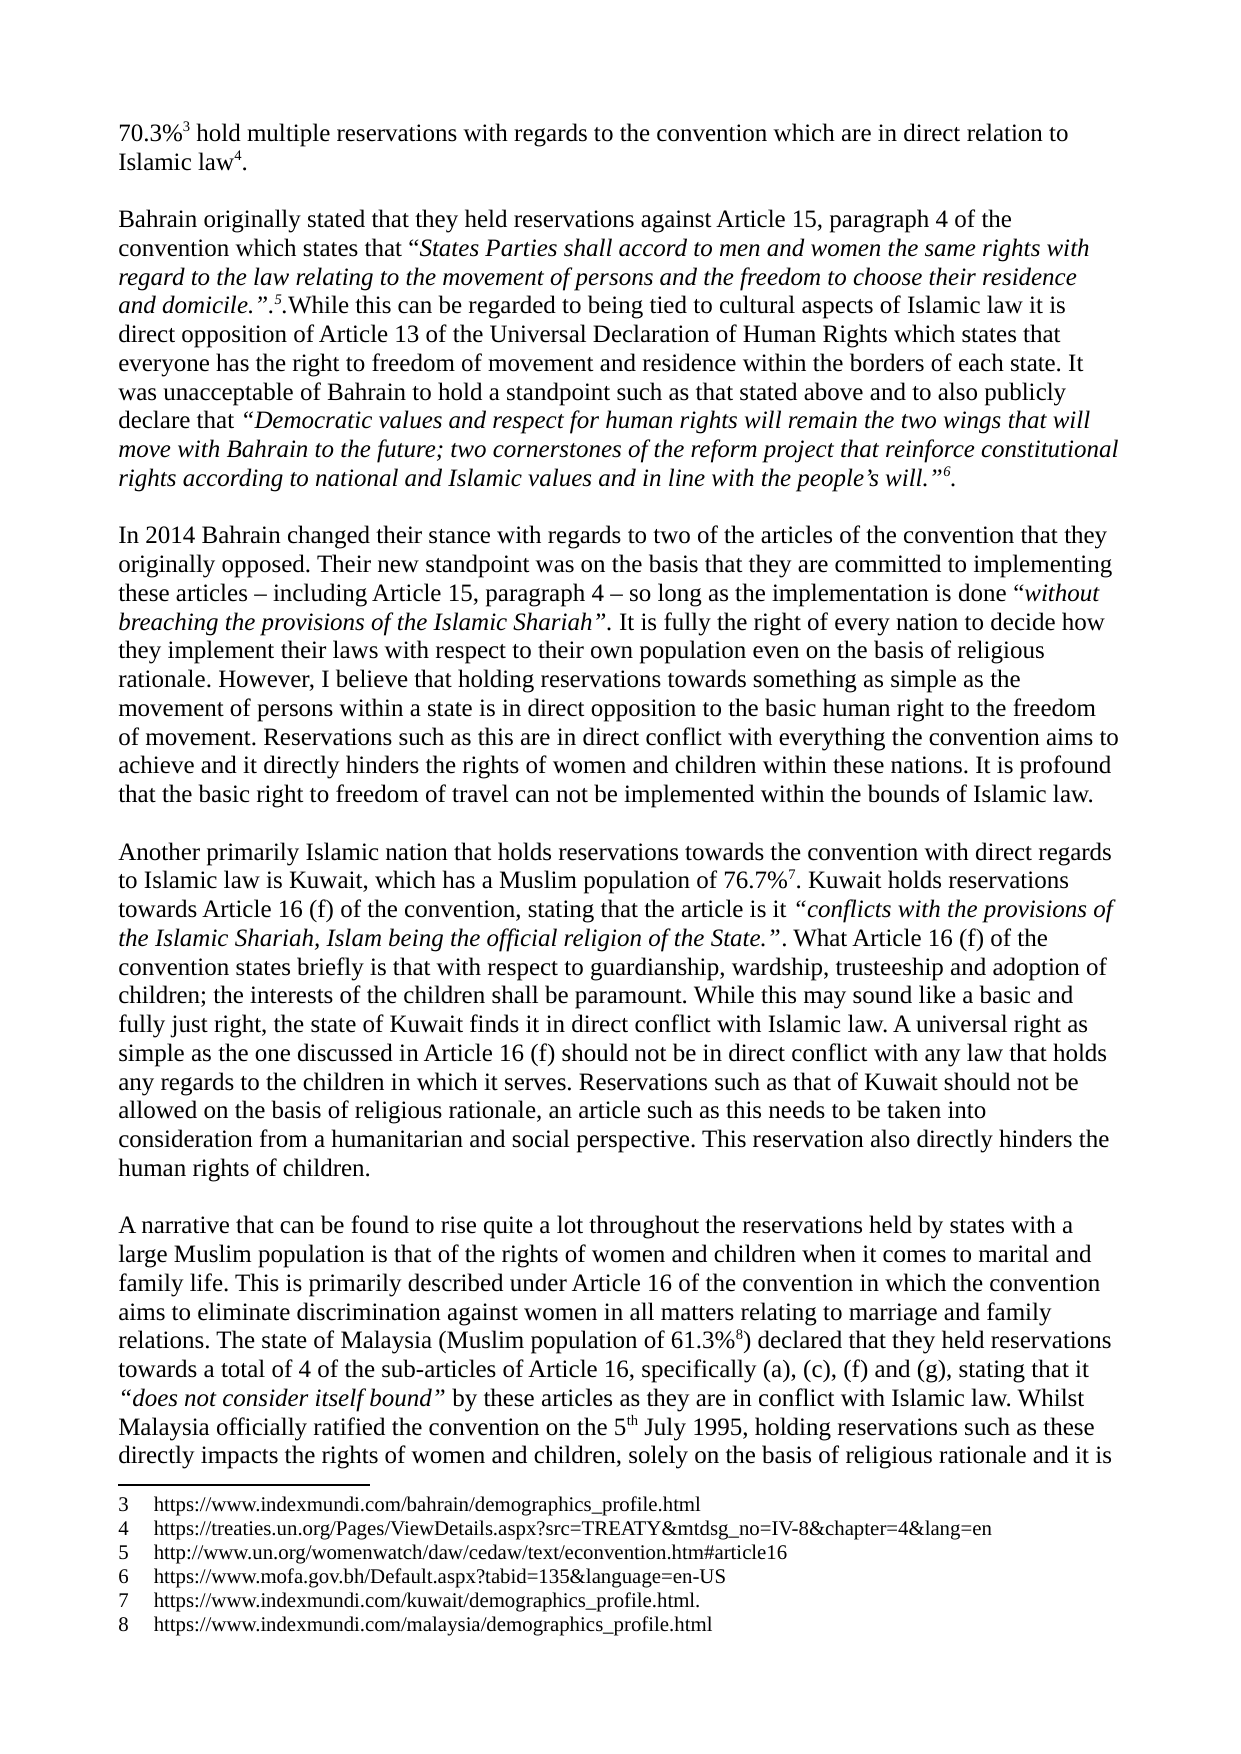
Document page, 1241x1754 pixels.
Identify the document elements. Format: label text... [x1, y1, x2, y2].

text https://www.mofa.gov.bh/Default.aspx?tabid=135&language=en-US [118, 1564, 1122, 1588]
list In 2014 Bahrain changed their stance with regards to two of the articles of the convention that they originally opposed. Their new standpoint was on the basis that they are committed to implementing these articles – including Article 15, paragraph 4 – so long as the implementation is done “without breaching the provisions of the Islamic Shariah”. It is fully the right of every nation to decide how they implement their laws with respect to their own population even on the basis of religious rationale. However, I believe that holding reservations towards something as simple as the movement of persons within a state is in direct opposition to the basic human right to the freedom of movement. Reservations such as this are in direct conflict with everything the convention aims to achieve and it directly hinders the rights of women and children within these nations. It is profound that the basic right to freedom of travel can not be implemented within the bounds of Islamic law. [118, 521, 1122, 808]
text http://www.un.org/womenwatch/daw/cedaw/text/econvention.htm#article16 [118, 1539, 1122, 1564]
text https://www.indexmundi.com/kuwait/demographics_profile.html. [118, 1588, 1122, 1612]
text https://www.indexmundi.com/bahrain/demographics_profile.html [118, 1491, 1122, 1516]
list All reservations made by individual nations are published under the reservations and objections section of the convention and several of the above nations are in direct opposition to the treaty in multiple areas on the basis of Islamic law. The state of Bahrain, which has a Muslim population of 70.3% hold multiple reservations with regards to the convention which are in direct relation to Islamic law. [118, 118, 1122, 176]
text https://www.indexmundi.com/malaysia/demographics_profile.html [118, 1612, 1122, 1636]
list Another primarily Islamic nation that holds reservations towards the convention with direct regards to Islamic law is Kuwait, which has a Muslim population of 76.7%. Kuwait holds reservations towards Article 16 (f) of the convention, stating that the article is it “conflicts with the provisions of the Islamic Shariah, Islam being the official religion of the State.”. What Article 16 (f) of the convention states briefly is that with respect to guardianship, wardship, trusteeship and adoption of children; the interests of the children shall be paramount. While this may sound like a basic and fully just right, the state of Kuwait finds it in direct conflict with Islamic law. A universal right as simple as the one discussed in Article 16 (f) should not be in direct conflict with any law that holds any regards to the children in which it serves. Reservations such as that of Kuwait should not be allowed on the basis of religious rationale, an article such as this needs to be taken into consideration from a humanitarian and social perspective. This reservation also directly hinders the human rights of children. [118, 837, 1122, 1182]
text https://treaties.un.org/Pages/ViewDetails.aspx?src=TREATY&mtdsg_no=IV-8&chapter=4&lang=en [118, 1516, 1122, 1539]
list Bahrain originally stated that they held reservations against Article 15, paragraph 4 of the convention which states that “States Parties shall accord to men and women the same rights with regard to the law relating to the movement of persons and the freedom to choose their residence and domicile.”..While this can be regarded to being tied to cultural aspects of Islamic law it is direct opposition of Article 13 of the Universal Declaration of Human Rights which states that everyone has the right to freedom of movement and residence within the borders of each state. It was unacceptable of Bahrain to hold a standpoint such as that stated above and to also publicly declare that “Democratic values and respect for human rights will remain the two wings that will move with Bahrain to the future; two cornerstones of the reform project that reinforce constitutional rights according to national and Islamic values and in line with the people’s will.”. [118, 204, 1122, 492]
list A narrative that can be found to rise quite a lot throughout the reservations held by states with a large Muslim population is that of the rights of women and children when it comes to marital and family life. This is primarily described under Article 16 of the convention in which the convention aims to eliminate discrimination against women in all matters relating to marriage and family relations. The state of Malaysia (Muslim population of 61.3%) declared that they held reservations towards a total of 4 of the sub-articles of Article 16, specifically (a), (c), (f) and (g), stating that it “does not consider itself bound” by these articles as they are in conflict with Islamic law. Whilst Malaysia officially ratified the convention on the 5th July 1995, holding reservations such as these directly impacts the rights of women and children, solely on the basis of religious rationale and it is [118, 1211, 1122, 1469]
